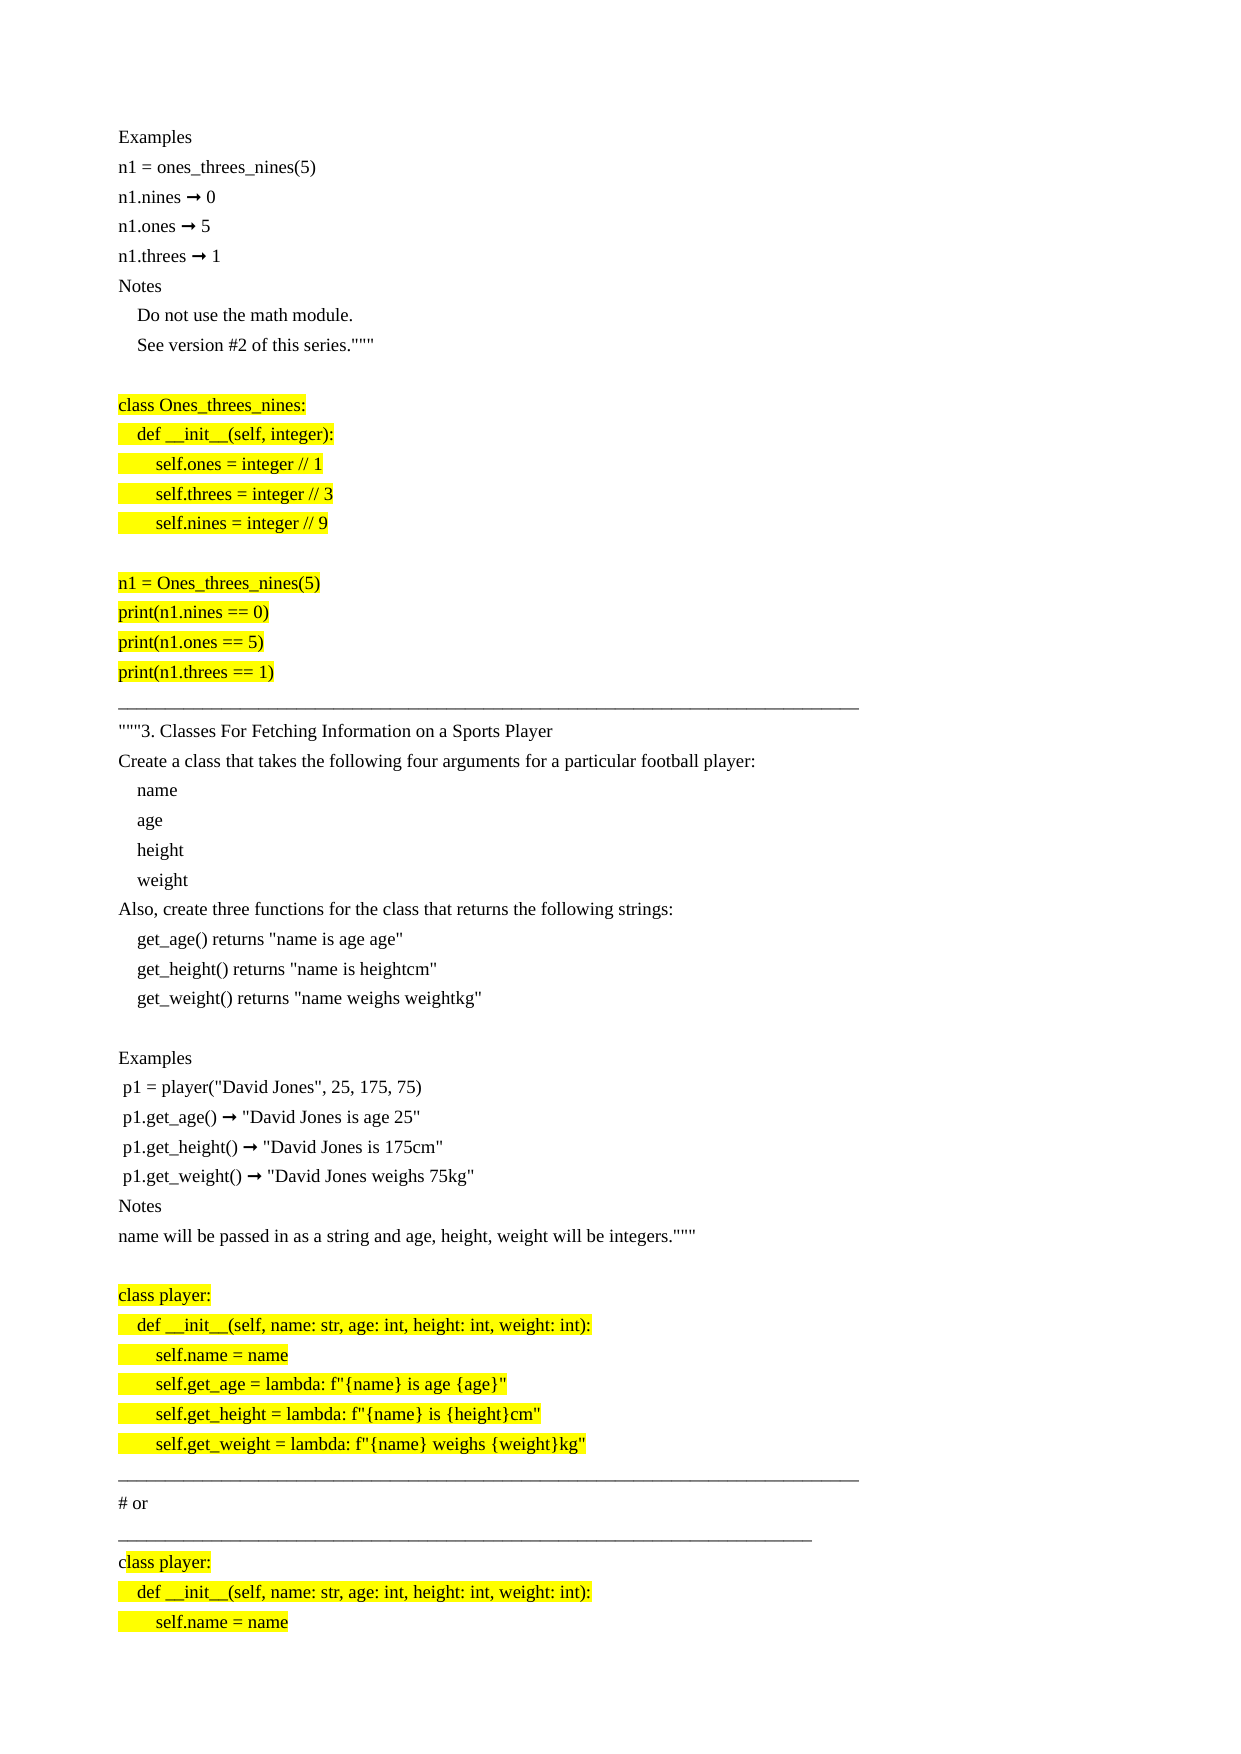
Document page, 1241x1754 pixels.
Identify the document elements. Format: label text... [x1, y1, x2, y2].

text class player: [118, 1276, 1122, 1306]
text n1.ones ➞ 5 [118, 207, 1122, 237]
text _______________________________________________________________________________ [118, 1454, 1122, 1484]
text get_height() returns "name is heightcm" [118, 949, 1122, 979]
text # or [118, 1484, 1122, 1513]
text print(n1.ones == 5) [118, 623, 1122, 652]
text height [118, 831, 1122, 860]
text _______________________________________________________________________________ [118, 682, 1122, 712]
text self.get_weight = lambda: f"{name} weighs {weight}kg" [118, 1424, 1122, 1454]
text self.name = name [118, 1602, 1122, 1632]
text n1.nines ➞ 0 [118, 177, 1122, 207]
text def __init__(self, name: str, age: int, height: int, weight: int): [118, 1306, 1122, 1335]
text def __init__(self, integer): [118, 415, 1122, 445]
text Do not use the math module. [118, 296, 1122, 326]
text p1.get_height() ➞ "David Jones is 175cm" [118, 1127, 1122, 1157]
text Examples [118, 1038, 1122, 1068]
text class Ones_threes_nines: [118, 385, 1122, 415]
text age [118, 801, 1122, 831]
text get_weight() returns "name weighs weightkg" [118, 979, 1122, 1009]
text weight [118, 860, 1122, 890]
text __________________________________________________________________________ [118, 1513, 1122, 1543]
text n1 = Ones_threes_nines(5) [118, 563, 1122, 593]
text get_age() returns "name is age age" [118, 920, 1122, 949]
text self.name = name [118, 1335, 1122, 1365]
text """3. Classes For Fetching Information on a Sports Player [118, 712, 1122, 742]
text print(n1.threes == 1) [118, 652, 1122, 682]
text print(n1.nines == 0) [118, 593, 1122, 623]
text self.threes = integer // 3 [118, 474, 1122, 504]
text Notes [118, 1187, 1122, 1217]
text def __init__(self, name: str, age: int, height: int, weight: int): [118, 1573, 1122, 1602]
text Notes [118, 267, 1122, 296]
text self.ones = integer // 1 [118, 445, 1122, 474]
text See version #2 of this series.""" [118, 326, 1122, 356]
text self.get_age = lambda: f"{name} is age {age}" [118, 1365, 1122, 1395]
text name [118, 771, 1122, 801]
text n1.threes ➞ 1 [118, 237, 1122, 267]
text name will be passed in as a string and age, height, weight will be integers.""" [118, 1217, 1122, 1246]
text n1 = ones_threes_nines(5) [118, 148, 1122, 177]
text class player: [118, 1543, 1122, 1573]
text p1.get_age() ➞ "David Jones is age 25" [118, 1098, 1122, 1127]
text Create a class that takes the following four arguments for a particular football player: [118, 742, 1122, 771]
text p1.get_weight() ➞ "David Jones weighs 75kg" [118, 1157, 1122, 1187]
text self.get_height = lambda: f"{name} is {height}cm" [118, 1395, 1122, 1424]
text p1 = player("David Jones", 25, 175, 75) [118, 1068, 1122, 1098]
text Examples [118, 118, 1122, 148]
text self.nines = integer // 9 [118, 504, 1122, 534]
text Also, create three functions for the class that returns the following strings: [118, 890, 1122, 920]
